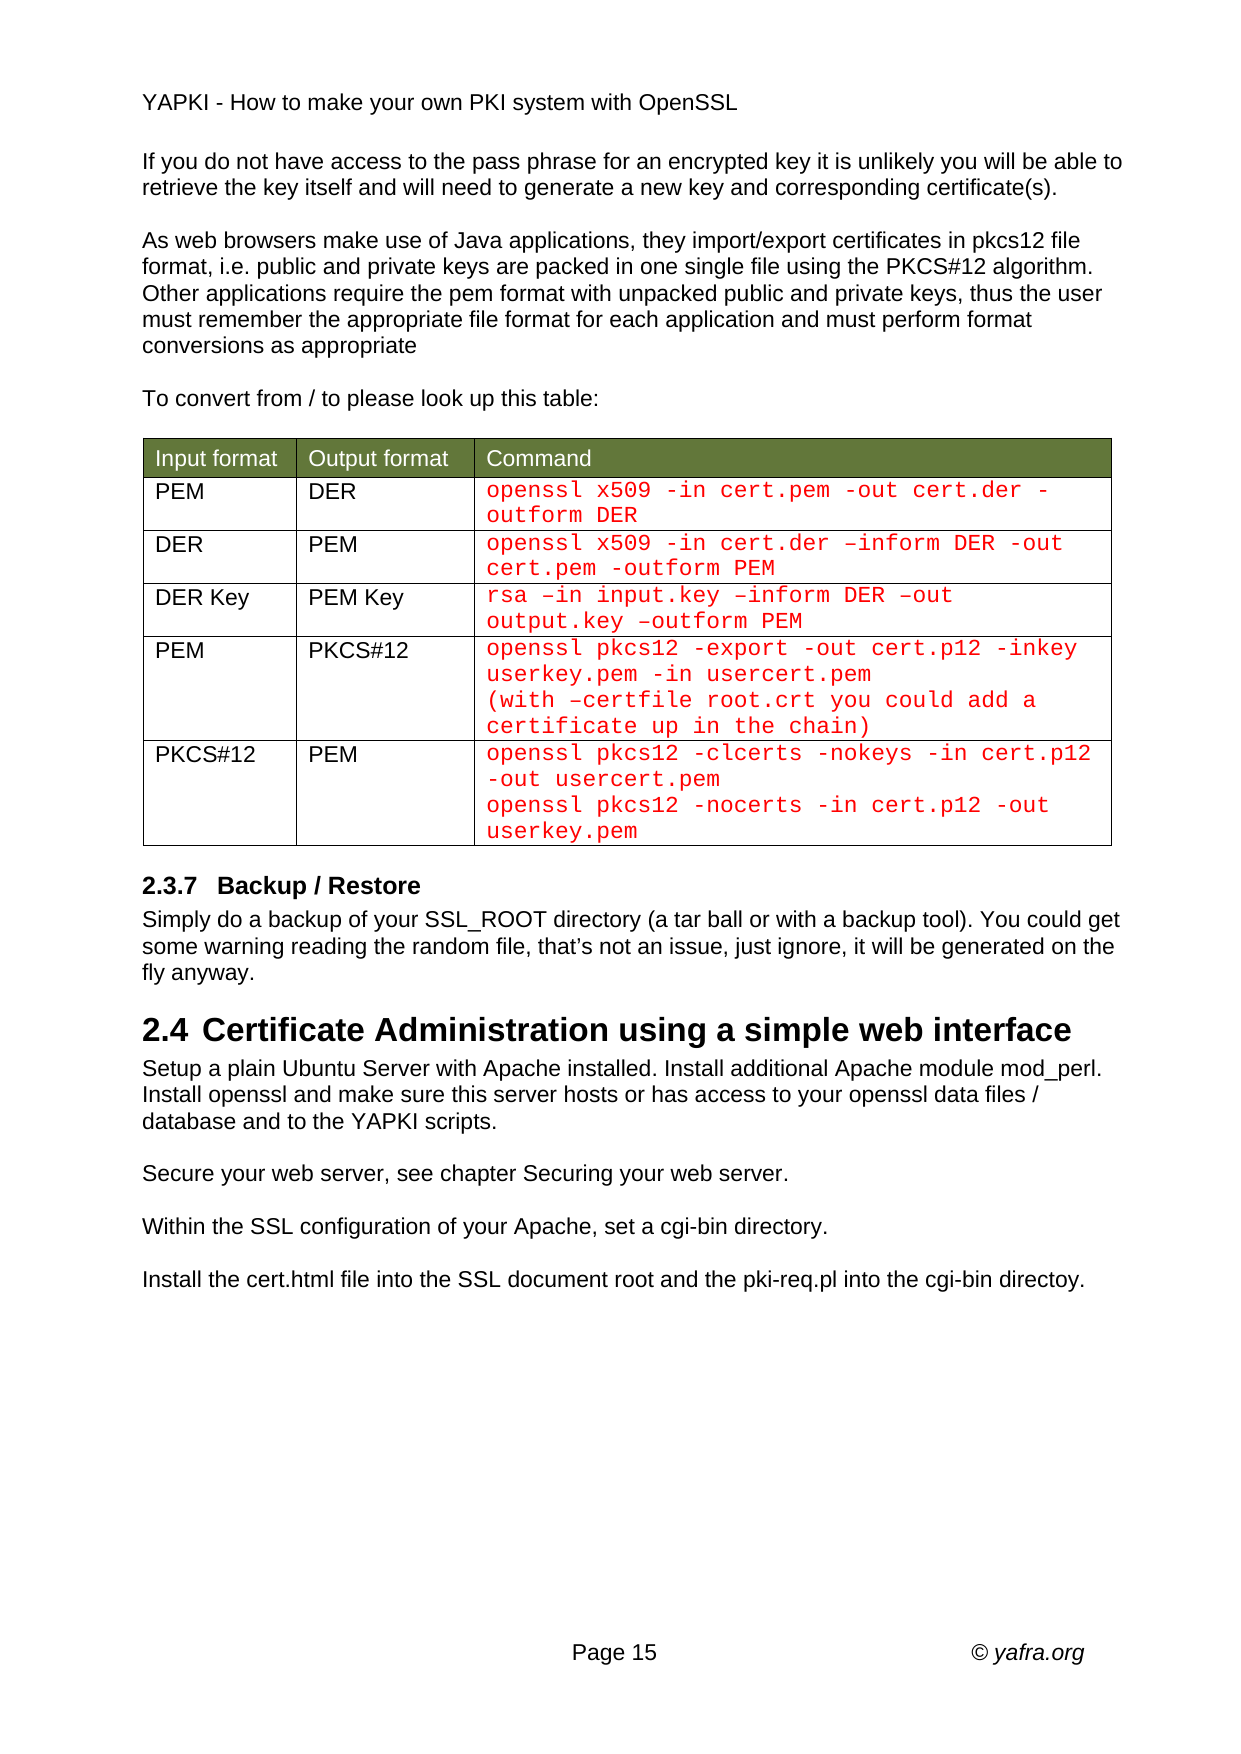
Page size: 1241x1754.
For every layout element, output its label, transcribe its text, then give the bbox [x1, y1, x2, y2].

table_cell DER [144, 531, 296, 583]
subtitle Backup / Restore [142, 871, 1134, 900]
table_cell openssl x509 -in cert.pem -out cert.der -outform DER [475, 478, 1111, 530]
text Within the SSL configuration of your Apache, set a cgi-bin directory. [142, 1213, 1134, 1239]
subtitle Certificate Administration using a simple web interface [142, 1010, 1134, 1049]
table_cell openssl pkcs12 -clcerts -nokeys -in cert.p12 -out usercert.pem openssl pkcs12 -nocerts -in cert.p12 -out userkey.pem [475, 741, 1111, 845]
table_cell PEM Key [297, 584, 474, 636]
table_cell PEM [297, 741, 474, 845]
table_header Command [475, 439, 1111, 477]
text As web browsers make use of Java applications, they import/export certificates in pkcs12 file format, i.e. public and private keys are packed in one single file using the PKCS#12 algorithm. Other applications require the pem format with unpacked public and private keys, thus the user must remember the appropriate file format for each application and must perform format conversions as appropriate [142, 227, 1134, 358]
text Simply do a backup of your SSL_ROOT directory (a tar ball or with a backup tool). You could get some warning reading the random file, that’s not an issue, just ignore, it will be generated on the fly anyway. [142, 906, 1134, 985]
table_cell PEM [144, 478, 296, 530]
table_cell PEM [297, 531, 474, 583]
table_cell PEM [144, 637, 296, 740]
table_cell openssl pkcs12 -export -out cert.p12 -inkey userkey.pem -in usercert.pem (with –certfile root.crt you could add a certificate up in the chain) [475, 637, 1111, 740]
text If you do not have access to the pass phrase for an encrypted key it is unlikely you will be able to retrieve the key itself and will need to generate a new key and corresponding certificate(s). [142, 148, 1134, 200]
text Install the cert.html file into the SSL document root and the pki-req.pl into the cgi-bin directoy. [142, 1266, 1134, 1292]
table_cell PKCS#12 [144, 741, 296, 845]
text Secure your web server, see chapter Securing your web server. [142, 1160, 1134, 1187]
table_header Input format [144, 439, 296, 477]
table_cell DER Key [144, 584, 296, 636]
table_cell openssl x509 -in cert.der –inform DER -out cert.pem -outform PEM [475, 531, 1111, 583]
table_header Output format [297, 439, 474, 477]
text Setup a plain Ubuntu Server with Apache installed. Install additional Apache module mod_perl. Install openssl and make sure this server hosts or has access to your openssl data files / database and to the YAPKI scripts. [142, 1055, 1134, 1134]
table_cell DER [297, 478, 474, 530]
table_cell PKCS#12 [297, 637, 474, 740]
table_cell rsa –in input.key –inform DER –out output.key –outform PEM [475, 584, 1111, 636]
text To convert from / to please look up this table: [142, 385, 1134, 411]
